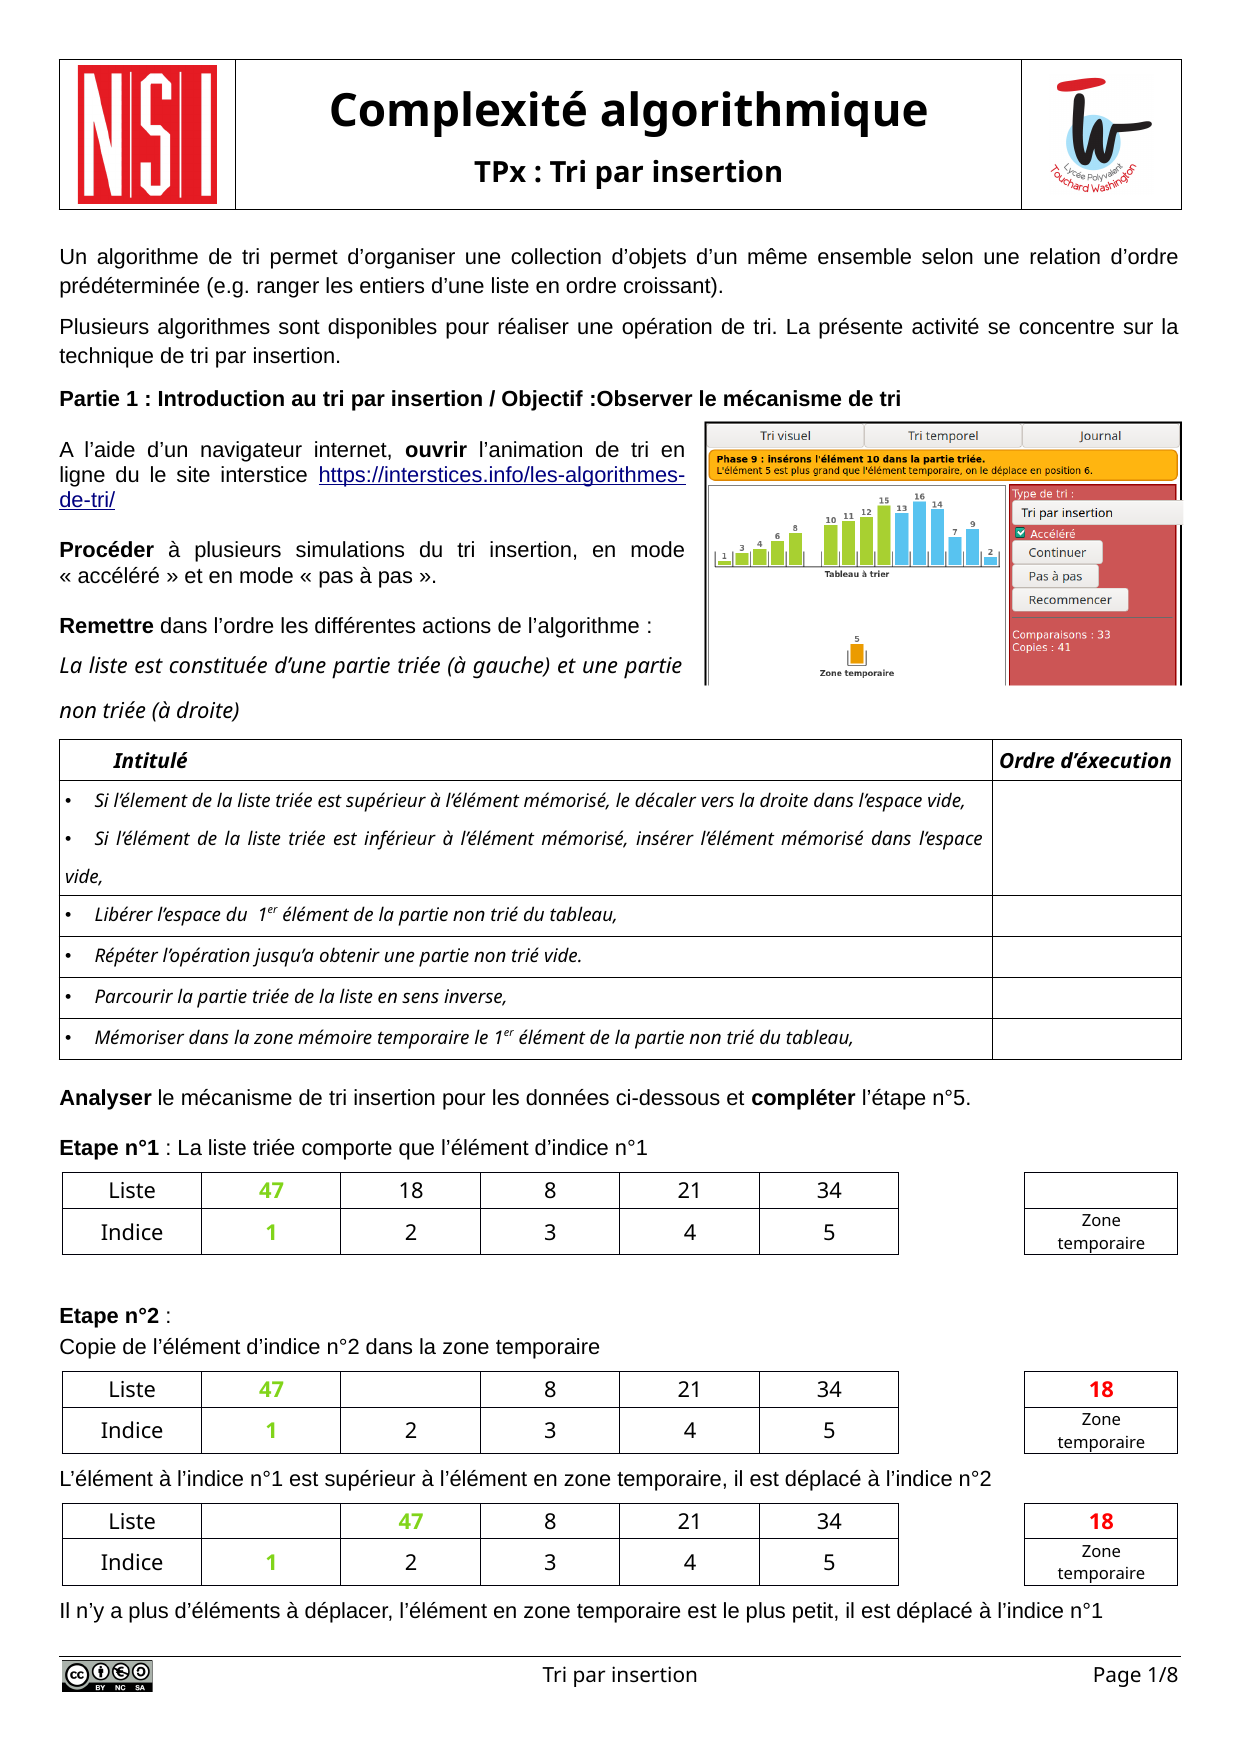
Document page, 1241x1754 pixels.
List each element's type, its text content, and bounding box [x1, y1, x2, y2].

text Etape n°1 : La liste triée comporte que l’élément d’indice n°1 [59, 1135, 1181, 1160]
text Plusieurs algorithmes sont disponibles pour réaliser une opération de tri. La présente activité se concentre sur la technique de tri par insertion. [59, 314, 1181, 368]
table_cell [899, 1538, 1024, 1585]
table_header 18 [341, 1173, 480, 1208]
picture [62, 1660, 153, 1692]
text L’élément à l’indice n°1 est supérieur à l’élément en zone temporaire, il est déplacé à l’indice n°2 [59, 1466, 1181, 1491]
table_header 47 [202, 1173, 340, 1208]
text Un algorithme de tri permet d’organiser une collection d’objets d’un même ensemble selon une relation d’ordre prédéterminée (e.g. ranger les entiers d’une liste en ordre croissant). [59, 244, 1181, 298]
table_cell 4 [620, 1539, 759, 1585]
table_header 8 [481, 1173, 619, 1208]
table_cell 5 [760, 1539, 898, 1585]
table_cell Zone temporaire [1025, 1209, 1177, 1254]
table_cell 5 [760, 1408, 898, 1453]
table_header 18 [1025, 1372, 1177, 1407]
table_header [1022, 60, 1181, 209]
table_header 18 [1025, 1504, 1177, 1538]
table_cell Indice [63, 1539, 201, 1585]
table_cell Mémoriser dans la zone mémoire temporaire le 1er élément de la partie non trié du tableau, [60, 1019, 992, 1058]
text Etape n°2 : [59, 1303, 1181, 1328]
table_cell 3 [481, 1209, 619, 1254]
table_header [899, 1172, 1024, 1208]
table_header 34 [760, 1504, 898, 1538]
text Il n’y a plus d’éléments à déplacer, l’élément en zone temporaire est le plus petit, il est déplacé à l’indice n°1 [59, 1597, 1181, 1623]
text Copie de l’élément d’indice n°2 dans la zone temporaire [59, 1334, 1181, 1359]
table_cell 2 [341, 1408, 480, 1453]
table_header [899, 1503, 1024, 1538]
table_header 47 [202, 1372, 340, 1407]
table_header [1025, 1173, 1177, 1208]
table_cell 1 [202, 1539, 340, 1585]
table_cell Parcourir la partie triée de la liste en sens inverse, [60, 978, 992, 1018]
table_cell Indice [63, 1209, 201, 1254]
table_header 8 [481, 1372, 619, 1407]
table_cell Indice [63, 1408, 201, 1453]
table_cell 2 [341, 1539, 480, 1585]
table_cell [993, 1019, 1181, 1058]
table_header 8 [481, 1504, 619, 1538]
table_header 47 [341, 1504, 480, 1538]
text Remettre dans l’ordre les différentes actions de l’algorithme : [59, 613, 703, 638]
table_cell 2 [341, 1209, 480, 1254]
table_header Liste [63, 1173, 201, 1208]
table_cell 1 [202, 1408, 340, 1453]
text Analyser le mécanisme de tri insertion pour les données ci-dessous et compléter l’étape n°5. [59, 1085, 1181, 1110]
table_header 21 [620, 1372, 759, 1407]
table_cell Zone temporaire [1025, 1539, 1177, 1585]
table_header Liste [63, 1372, 201, 1407]
table_header [202, 1504, 340, 1538]
table_cell [993, 978, 1181, 1018]
table_cell [993, 937, 1181, 977]
table_cell 1 [202, 1209, 340, 1254]
text La liste est constituée d’une partie triée (à gauche) et une partie non triée (à droite) [59, 650, 1181, 724]
table_cell [899, 1208, 1024, 1254]
table_cell Si l’élement de la liste triée est supérieur à l’élément mémorisé, le décaler vers la droite dans l’espace vide, Si l’élément de la liste triée est inférieur à l’élément mémorisé, insérer l’élément mémorisé dans l’espace vide, [60, 781, 992, 895]
table_cell 5 [760, 1209, 898, 1254]
table_header Intitulé [60, 740, 992, 780]
table_cell 3 [481, 1408, 619, 1453]
table_header 21 [620, 1504, 759, 1538]
table_cell [899, 1407, 1024, 1453]
text A l’aide d’un navigateur internet, ouvrir l’animation de tri en ligne du le site interstice https://interstices.info/les-algorithmes-de-tri/ [59, 437, 703, 512]
text Partie 1 : Introduction au tri par insertion / Objectif :Observer le mécanisme de tri [59, 386, 1181, 411]
table_cell Libérer l’espace du 1er élément de la partie non trié du tableau, [60, 896, 992, 936]
table_cell 3 [481, 1539, 619, 1585]
table_cell [993, 781, 1181, 895]
table_cell Zone temporaire [1025, 1408, 1177, 1453]
text Procéder à plusieurs simulations du tri insertion, en mode « accéléré » et en mode « pas à pas ». [59, 537, 703, 588]
table_cell 4 [620, 1408, 759, 1453]
table_header 34 [760, 1372, 898, 1407]
picture [1048, 74, 1154, 195]
table_header Complexité algorithmique TPx : Tri par insertion [236, 60, 1021, 209]
table_header [60, 60, 235, 209]
table_cell Répéter l’opération jusqu’a obtenir une partie non trié vide. [60, 937, 992, 977]
table_cell 4 [620, 1209, 759, 1254]
table_header Ordre d’éxecution [993, 740, 1181, 780]
table_header 34 [760, 1173, 898, 1208]
picture [703, 421, 1184, 687]
table_header Liste [63, 1504, 201, 1538]
table_header [341, 1372, 480, 1407]
table_header [899, 1371, 1024, 1407]
table_header 21 [620, 1173, 759, 1208]
table_cell [993, 896, 1181, 936]
